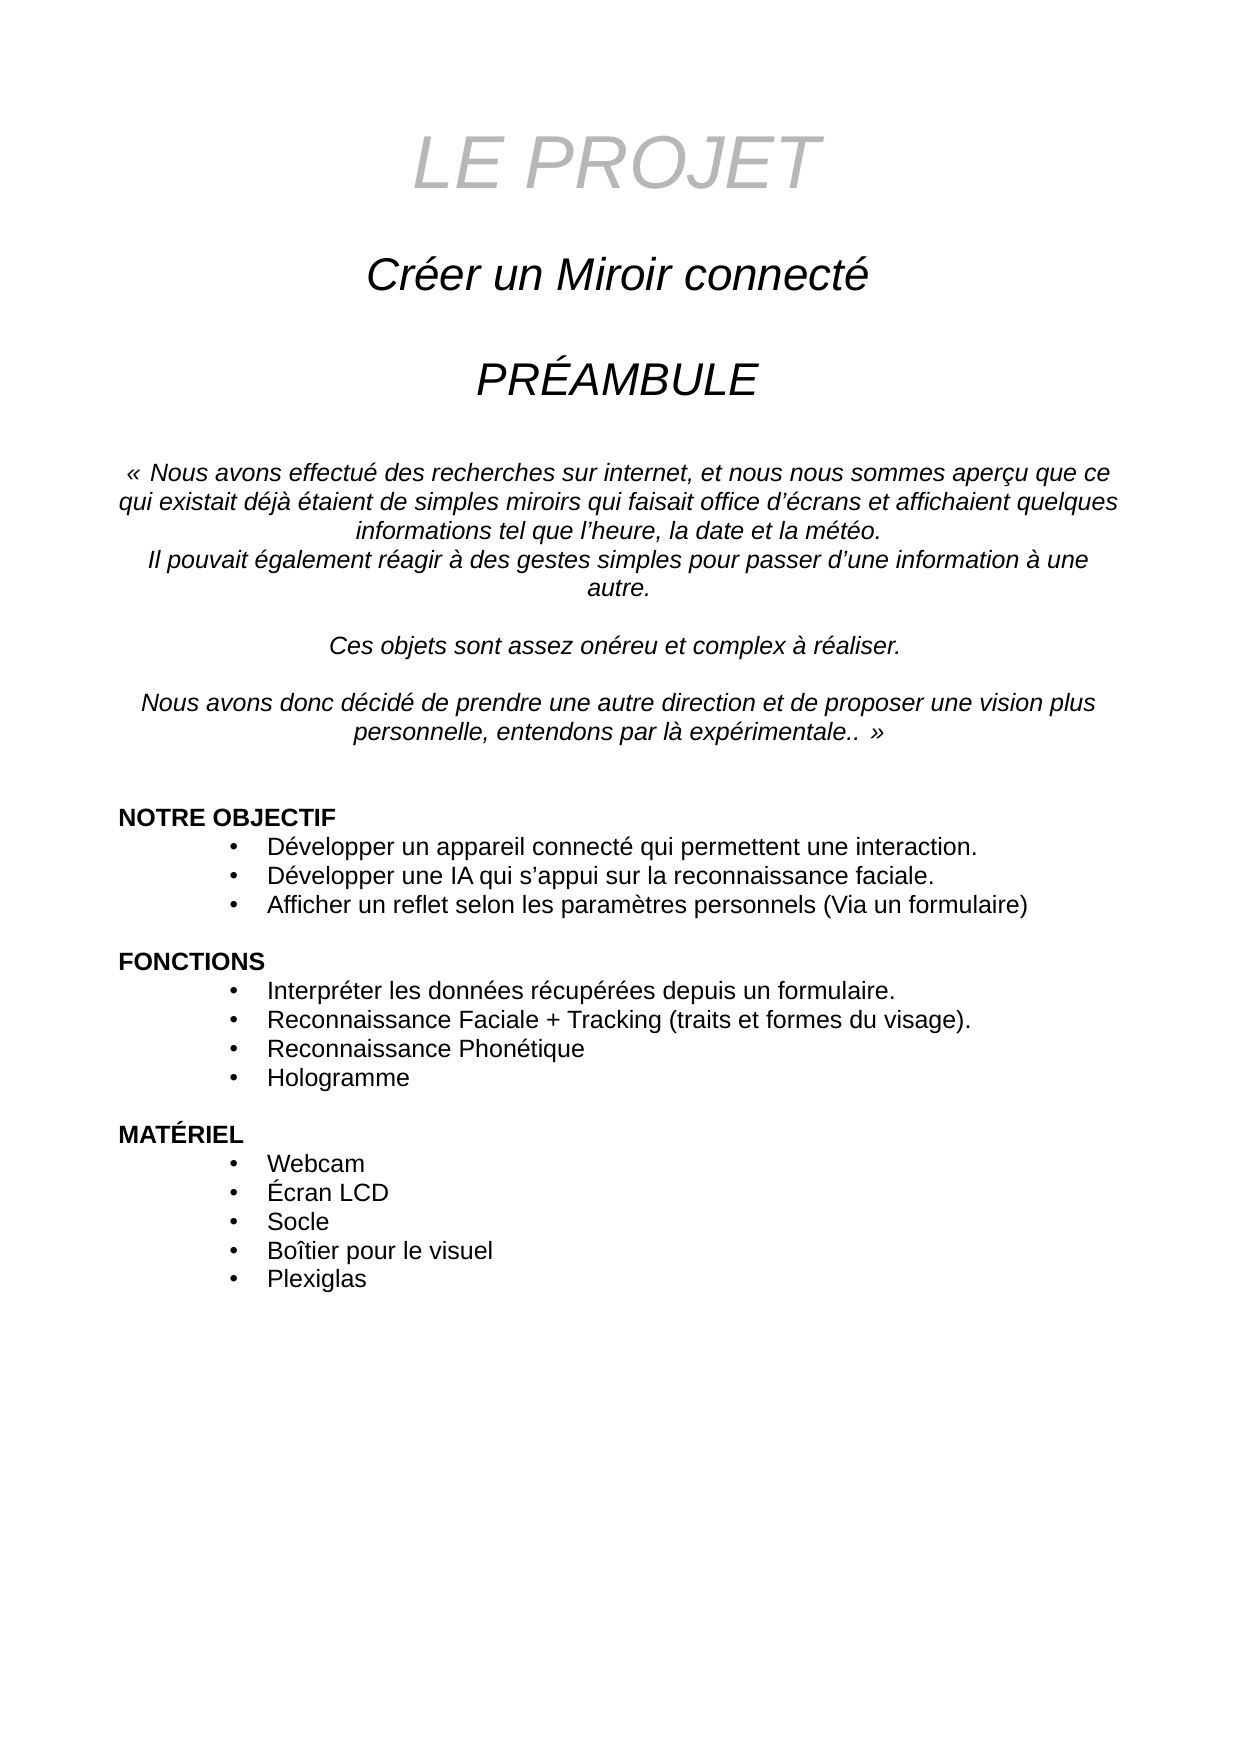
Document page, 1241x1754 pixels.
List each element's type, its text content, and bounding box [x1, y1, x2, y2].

subtitle FONCTIONS [118, 947, 1122, 976]
list Plexiglas [229, 1264, 1122, 1293]
text Nous avons donc décidé de prendre une autre direction et de proposer une vision plus personnelle, entendons par là expérimentale.. » [118, 688, 1122, 746]
title LE PROJET [118, 118, 1122, 204]
list Socle [229, 1207, 1122, 1236]
subtitle NOTRE OBJECTIF [118, 803, 1122, 832]
list Développer un appareil connecté qui permettent une interaction. [229, 832, 1122, 861]
text « Nous avons effectué des recherches sur internet, et nous nous sommes aperçu que ce qui existait déjà étaient de simples miroirs qui faisait office d’écrans et affichaient quelques informations tel que l’heure, la date et la météo. [118, 458, 1122, 544]
list Hologramme [229, 1063, 1122, 1092]
subtitle Créer un Miroir connecté [118, 247, 1122, 300]
text Ces objets sont assez onéreu et complex à réaliser. [118, 631, 1122, 659]
subtitle PRÉAMBULE [118, 353, 1122, 406]
list Reconnaissance Phonétique [229, 1034, 1122, 1063]
list Interpréter les données récupérées depuis un formulaire. [229, 976, 1122, 1005]
list Webcam [229, 1149, 1122, 1178]
list Écran LCD [229, 1178, 1122, 1207]
list Boîtier pour le visuel [229, 1236, 1122, 1264]
list Reconnaissance Faciale + Tracking (traits et formes du visage). [229, 1005, 1122, 1034]
list Développer une IA qui s’appui sur la reconnaissance faciale. [229, 861, 1122, 890]
text Il pouvait également réagir à des gestes simples pour passer d’une information à une autre. [118, 544, 1122, 602]
subtitle MATÉRIEL [118, 1120, 1122, 1149]
list Afficher un reflet selon les paramètres personnels (Via un formulaire) [229, 890, 1122, 919]
